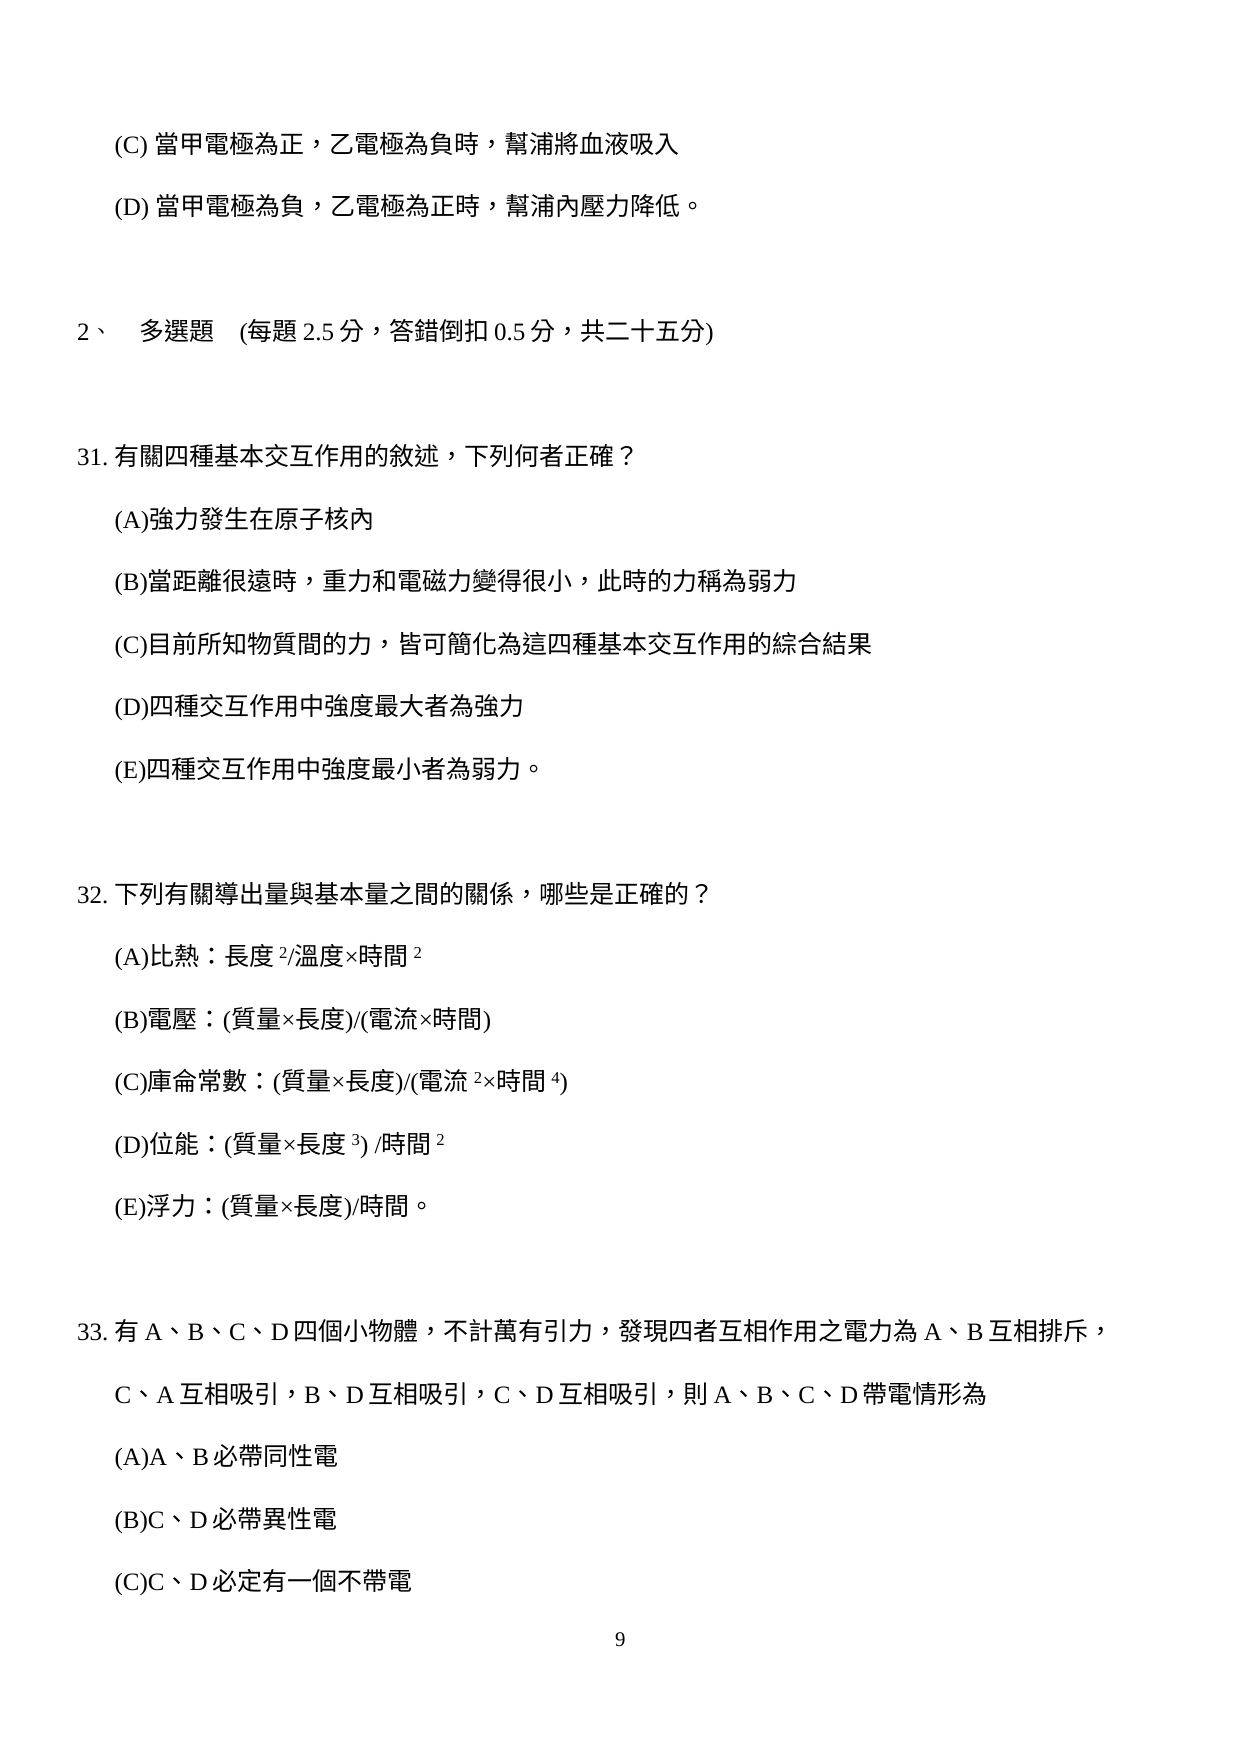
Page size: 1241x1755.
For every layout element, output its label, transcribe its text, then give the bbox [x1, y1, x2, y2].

list 下列有關導出量與基本量之間的關係，哪些是正確的？ (A)比熱：長度2/溫度×時間2 (B)電壓：(質量×長度)/(電流×時間) (C)庫侖常數：(質量×長度)/(電流2×時間4) (D)位能：(質量×長度3) /時間2 (E)浮力：(質量×長度)/時間。 [77, 851, 1163, 1226]
list 有A、B、C、D四個小物體，不計萬有引力，發現四者互相作用之電力為A、B互相排斥，C、A互相吸引，B、D互相吸引，C、D互相吸引，則A、B、C、D帶電情形為 (A)A、B必帶同性電 (B)C、D必帶異性電 (C)C、D必定有一個不帶電 [77, 1288, 1163, 1601]
list 多選題 (每題2.5分，答錯倒扣0.5分，共二十五分) [77, 288, 1163, 351]
list 有關四種基本交互作用的敘述，下列何者正確？ (A)強力發生在原子核內 (B)當距離很遠時，重力和電磁力變得很小，此時的力稱為弱力 (C)目前所知物質間的力，皆可簡化為這四種基本交互作用的綜合結果 (D)四種交互作用中強度最大者為強力 (E)四種交互作用中強度最小者為弱力。 [77, 413, 1163, 788]
list (C) 當甲電極為正，乙電極為負時，幫浦將血液吸入 (D) 當甲電極為負，乙電極為正時，幫浦內壓力降低。 [114, 101, 1163, 226]
